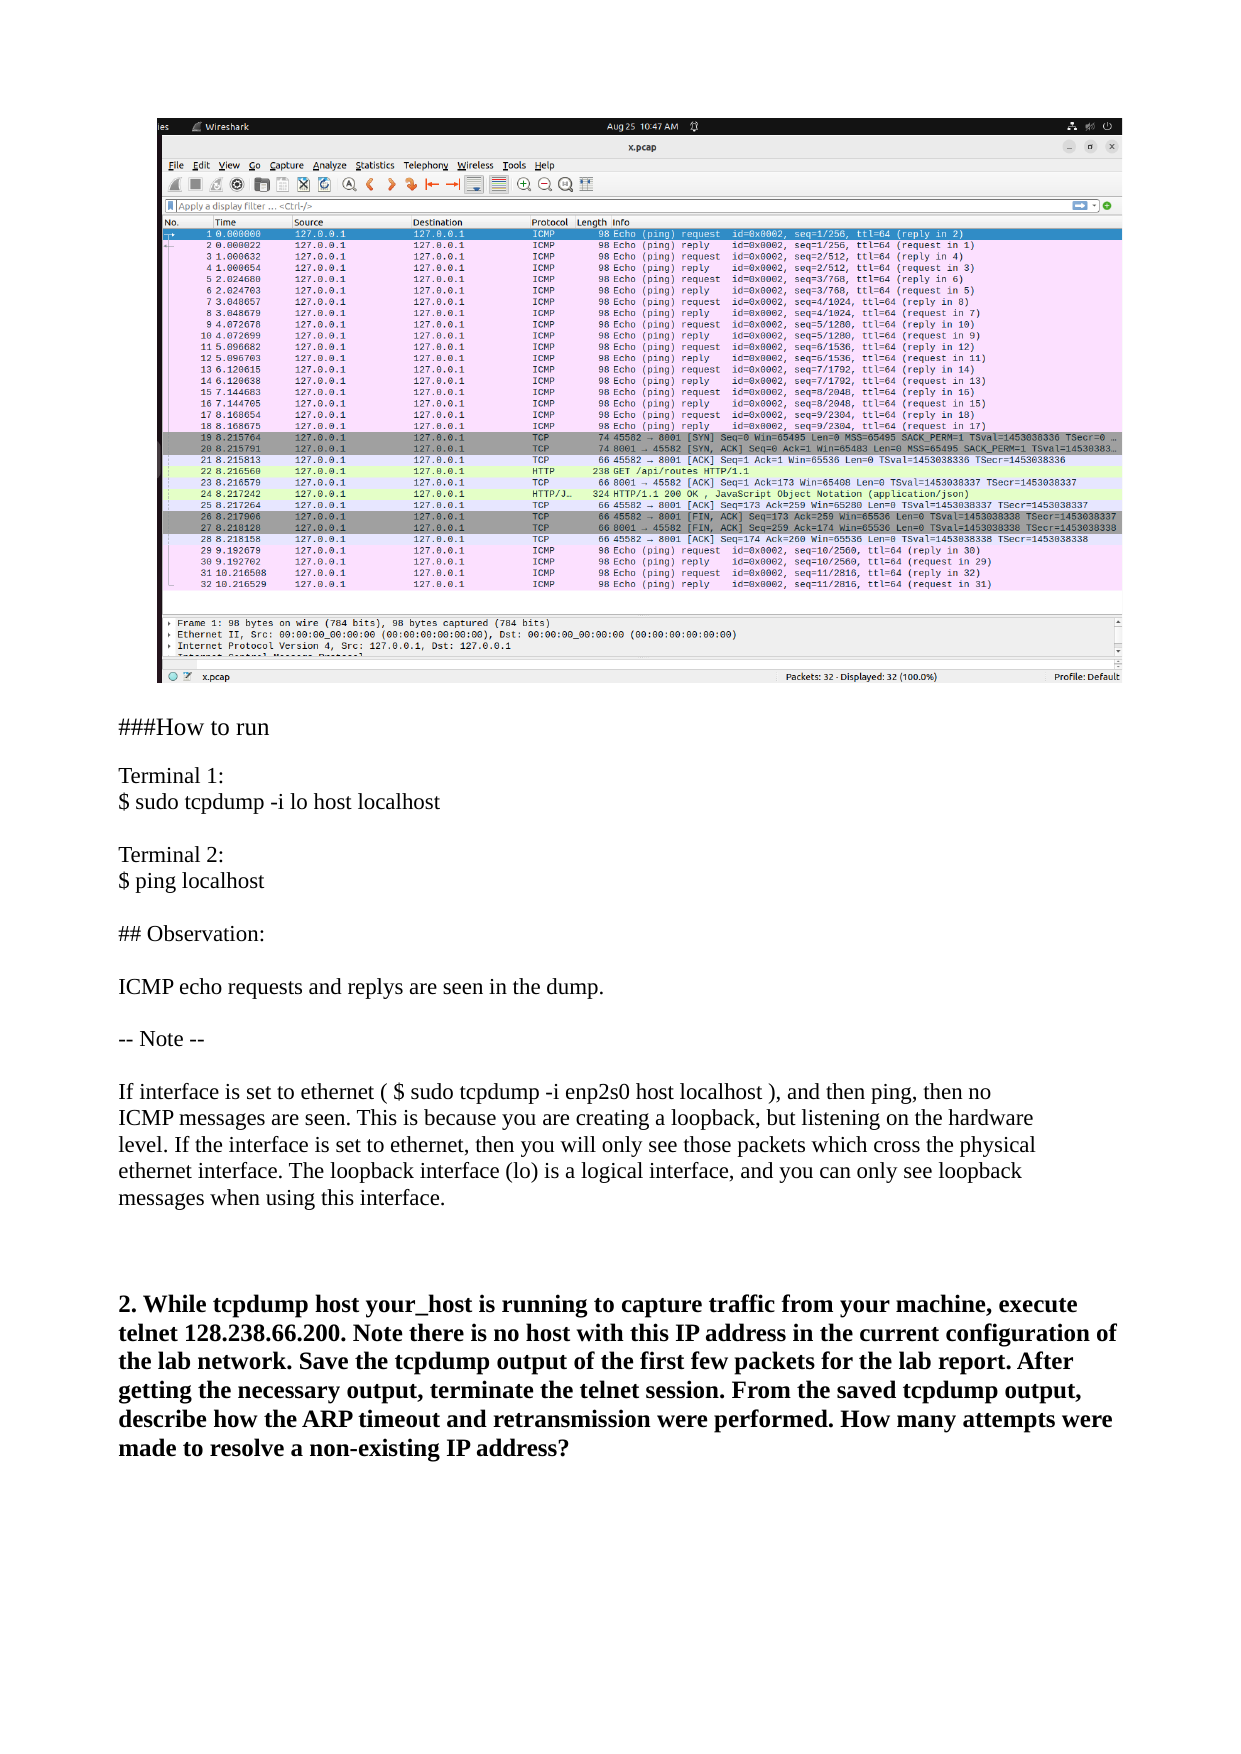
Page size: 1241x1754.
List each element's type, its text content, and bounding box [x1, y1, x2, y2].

text ###How to run [118, 712, 1122, 740]
text ## Observation: [118, 920, 1122, 946]
text -- Note -- [118, 1025, 1122, 1052]
text Terminal 2: [118, 841, 1122, 867]
text 2. While tcpdump host your_host is running to capture traffic from your machine, execute telnet 128.238.66.200. Note there is no host with this IP address in the current configuration of the lab network. Save the tcpdump output of the first few packets for the lab report. After getting the necessary output, terminate the telnet session. From the saved tcpdump output, describe how the ARP timeout and retransmission were performed. How many attempts were made to resolve a non-existing IP address? [118, 1289, 1122, 1461]
text Terminal 1: [118, 762, 1122, 788]
text ICMP echo requests and replys are seen in the dump. [118, 973, 1122, 999]
picture [157, 118, 1123, 683]
text $ sudo tcpdump -i lo host localhost [118, 788, 1122, 814]
text ethernet interface. The loopback interface (lo) is a logical interface, and you can only see loopback [118, 1157, 1122, 1183]
text level. If the interface is set to ethernet, then you will only see those packets which cross the physical [118, 1131, 1122, 1157]
text $ ping localhost [118, 867, 1122, 894]
text ICMP messages are seen. This is because you are creating a loopback, but listening on the hardware [118, 1104, 1122, 1131]
text If interface is set to ethernet ( $ sudo tcpdump -i enp2s0 host localhost ), and then ping, then no [118, 1078, 1122, 1104]
text messages when using this interface. [118, 1183, 1122, 1210]
